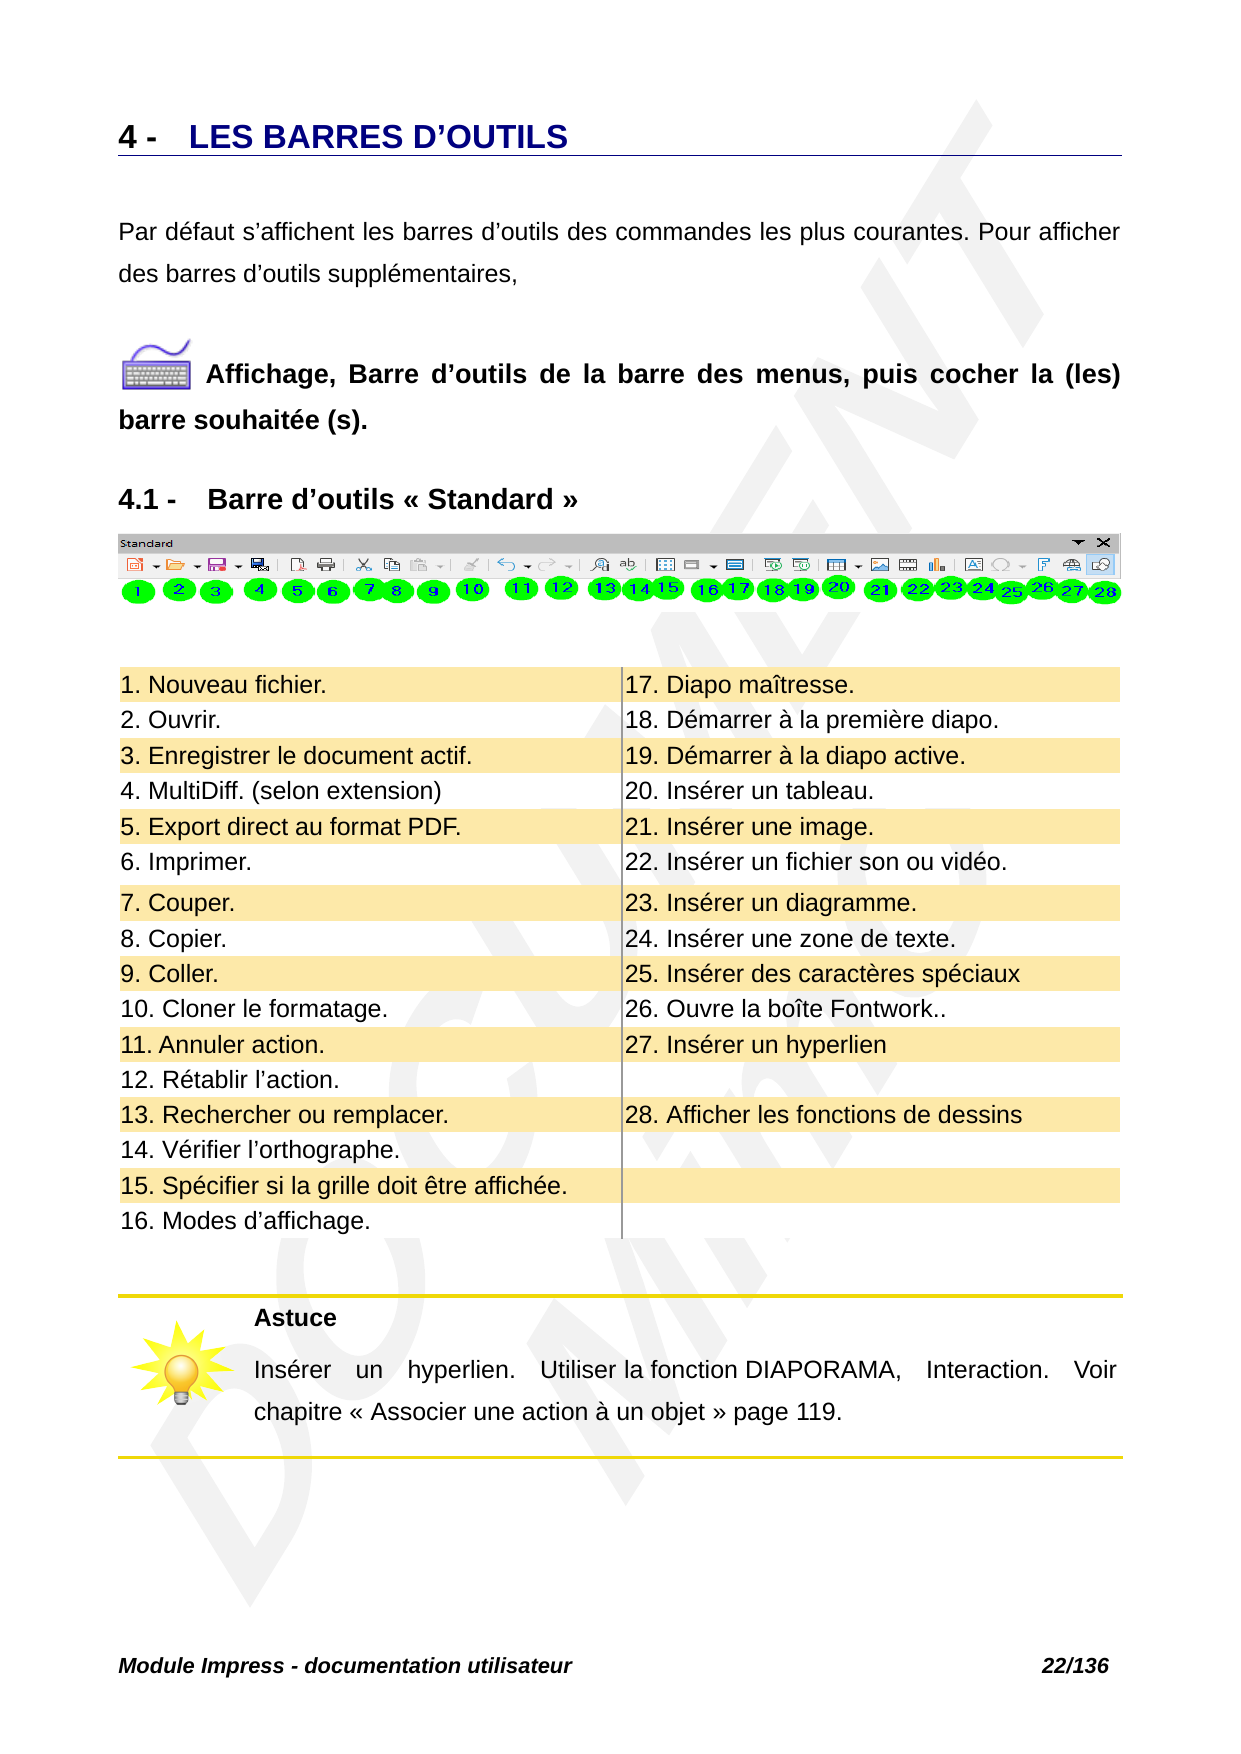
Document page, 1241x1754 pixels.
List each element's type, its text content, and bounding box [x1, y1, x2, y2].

table_cell 18. Démarrer à la première diapo. [623, 703, 1120, 738]
table_cell 16. Modes d’affichage. [120, 1203, 621, 1238]
table_cell 3. Enregistrer le document actif. [120, 738, 621, 773]
table_cell 14. Vérifier l’orthographe. [120, 1133, 621, 1168]
table_cell 11. Annuler action. [120, 1027, 621, 1062]
table_cell 9. Coller. [120, 956, 621, 991]
table_cell 8. Copier. [120, 921, 621, 956]
table_cell [623, 1203, 1120, 1238]
table_header 17. Diapo maîtresse. [623, 667, 1120, 702]
table_cell 21. Insérer une image. [623, 809, 1120, 844]
table_cell [623, 1168, 1120, 1203]
table_cell 15. Spécifier si la grille doit être affichée. [120, 1168, 621, 1203]
table_cell [623, 1133, 1120, 1168]
picture [123, 1303, 242, 1422]
table_cell 28. Afficher les fonctions de dessins [623, 1097, 1120, 1132]
table_cell 20. Insérer un tableau. [623, 773, 1120, 808]
table_cell 22. Insérer un fichier son ou vidéo. [623, 844, 1120, 885]
table_cell 23. Insérer un diagramme. [623, 885, 1120, 921]
table_cell 7. Couper. [120, 885, 621, 921]
table_cell 27. Insérer un hyperlien [623, 1027, 1120, 1062]
table_header [118, 1298, 248, 1456]
text Par défaut s’affichent les barres d’outils des commandes les plus courantes. Pour afficher des barres d’outils supplémentaires, [118, 217, 1122, 287]
table_cell 13. Rechercher ou remplacer. [120, 1097, 621, 1132]
table_cell 4. MultiDiff. (selon extension) [120, 773, 621, 808]
table_cell 5. Export direct au format PDF. [120, 809, 621, 844]
subtitle Les barres d’outils [118, 118, 1122, 155]
table_cell 2. Ouvrir. [120, 703, 621, 738]
table_cell 19. Démarrer à la diapo active. [623, 738, 1120, 773]
table_header 1. Nouveau fichier. [120, 667, 621, 702]
picture [118, 533, 1123, 612]
table_cell 6. Imprimer. [120, 844, 621, 885]
text Affichage, Barre d’outils de la barre des menus, puis cocher la (les) barre souhaitée (s). [118, 359, 1122, 435]
subtitle Barre d’outils « Standard » [118, 483, 1122, 515]
table_cell 12. Rétablir l’action. [120, 1062, 621, 1097]
table_cell 24. Insérer une zone de texte. [623, 921, 1120, 956]
table_cell 10. Cloner le formatage. [120, 991, 621, 1027]
table_cell 25. Insérer des caractères spéciaux [623, 956, 1120, 991]
table_header Astuce Insérer un hyperlien. Utiliser la fonction DIAPORAMA, Interaction. Voir chapitre « Associer une action à un objet » page 119. [248, 1298, 1123, 1456]
picture [118, 328, 194, 404]
table_cell [623, 1062, 1120, 1097]
table_cell 26. Ouvre la boîte Fontwork.. [623, 991, 1120, 1027]
